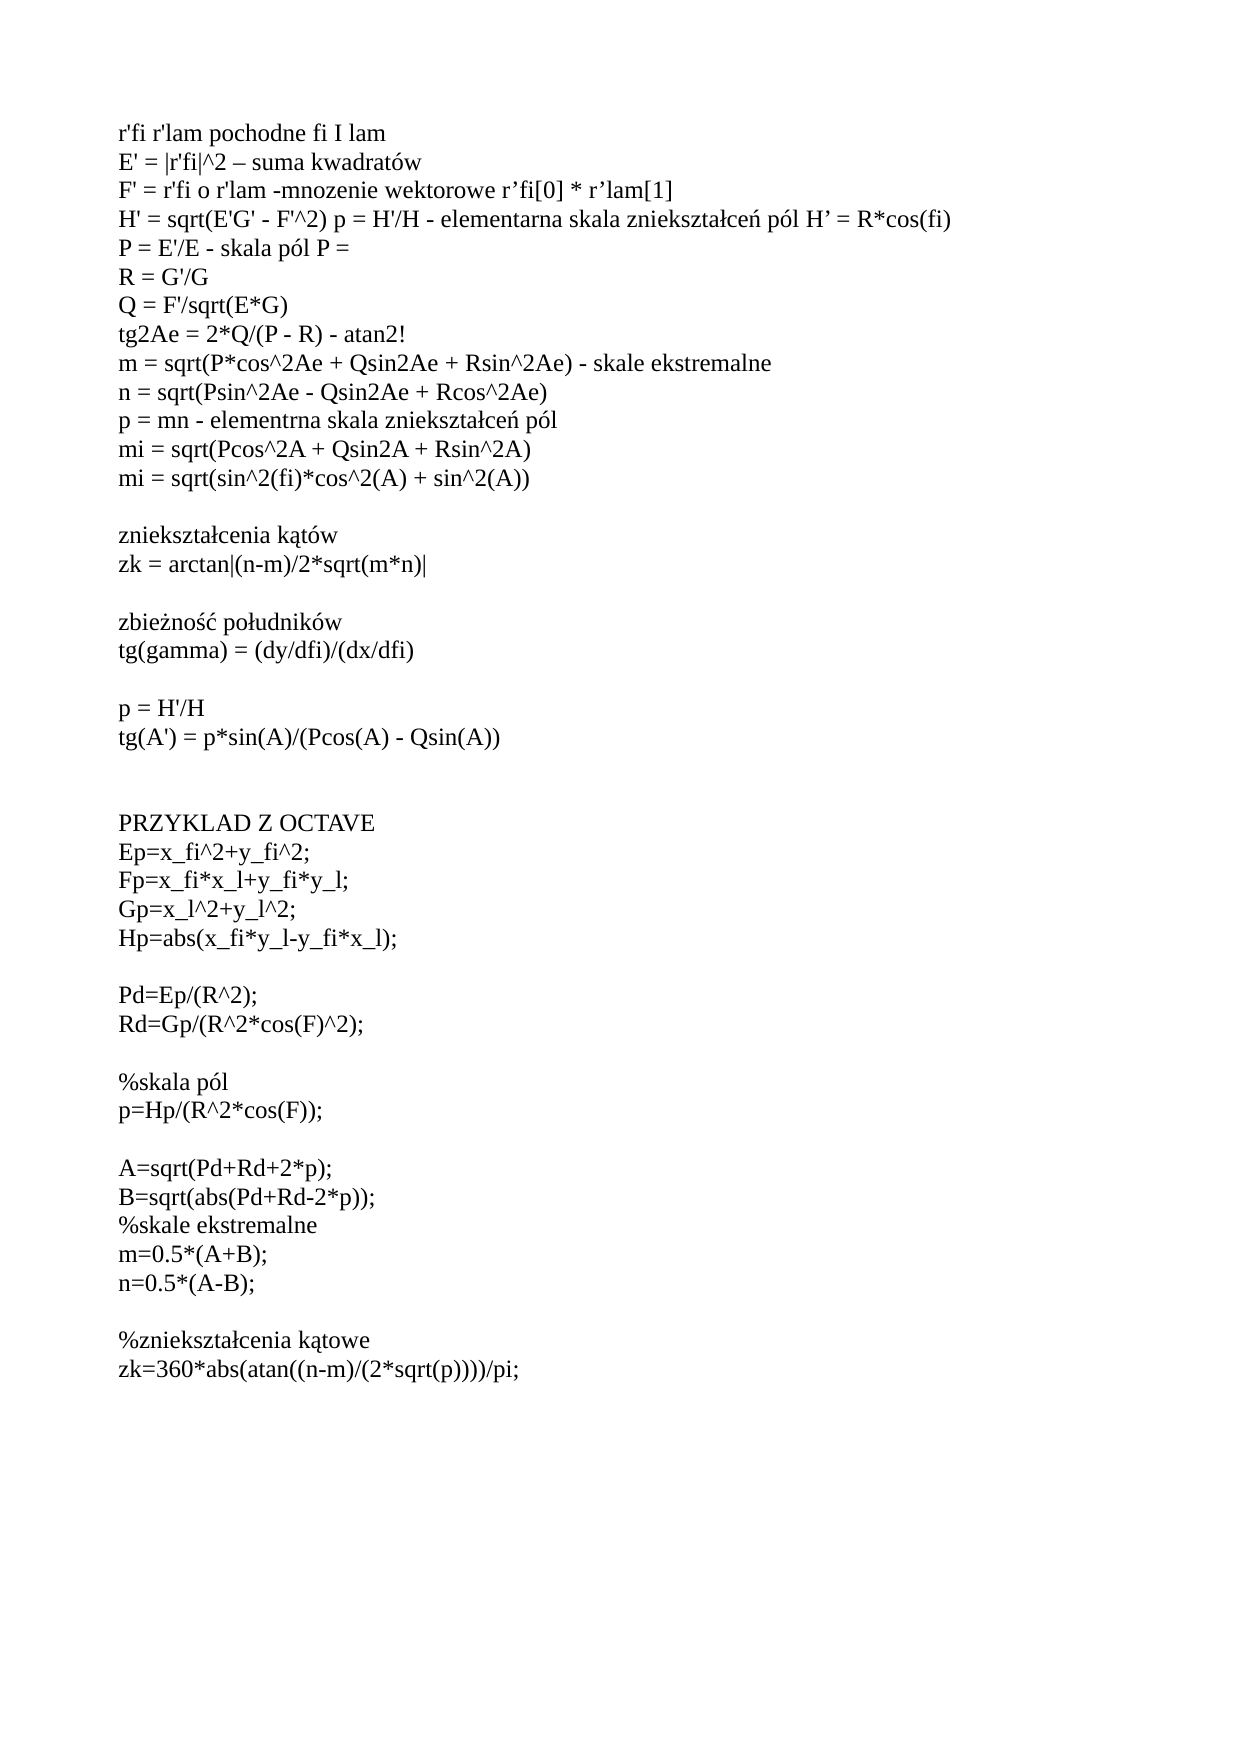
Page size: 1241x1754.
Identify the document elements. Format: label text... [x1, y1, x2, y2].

text m = sqrt(P*cos^2Ae + Qsin2Ae + Rsin^2Ae) - skale ekstremalne [118, 348, 1122, 377]
text n=0.5*(A-B); [118, 1268, 1122, 1297]
text %zniekształcenia kątowe [118, 1326, 1122, 1354]
text E' = |r'fi|^2 – suma kwadratów [118, 147, 1122, 176]
text H' = sqrt(E'G' - F'^2) p = H'/H - elementarna skala zniekształceń pól H’ = R*cos(fi) [118, 204, 1122, 233]
text p=Hp/(R^2*cos(F)); [118, 1096, 1122, 1124]
text tg2Ae = 2*Q/(P - R) - atan2! [118, 319, 1122, 348]
text r'fi r'lam pochodne fi I lam [118, 118, 1122, 147]
text Gp=x_l^2+y_l^2; [118, 894, 1122, 923]
text PRZYKLAD Z OCTAVE [118, 808, 1122, 837]
text mi = sqrt(Pcos^2A + Qsin2A + Rsin^2A) [118, 434, 1122, 463]
text Ep=x_fi^2+y_fi^2; [118, 837, 1122, 866]
text zniekształcenia kątów [118, 521, 1122, 549]
text p = mn - elementrna skala zniekształceń pól [118, 406, 1122, 434]
text Hp=abs(x_fi*y_l-y_fi*x_l); [118, 923, 1122, 952]
text p = H'/H [118, 693, 1122, 722]
text Q = F'/sqrt(E*G) [118, 291, 1122, 319]
text Fp=x_fi*x_l+y_fi*y_l; [118, 866, 1122, 894]
text Pd=Ep/(R^2); [118, 981, 1122, 1009]
text R = G'/G [118, 262, 1122, 291]
text P = E'/E - skala pól P = [118, 233, 1122, 262]
text zk = arctan|(n-m)/2*sqrt(m*n)| [118, 549, 1122, 578]
text F' = r'fi o r'lam -mnozenie wektorowe r’fi[0] * r’lam[1] [118, 176, 1122, 204]
text %skale ekstremalne [118, 1211, 1122, 1239]
text %skala pól [118, 1067, 1122, 1096]
text m=0.5*(A+B); [118, 1239, 1122, 1268]
text A=sqrt(Pd+Rd+2*p); [118, 1153, 1122, 1182]
text mi = sqrt(sin^2(fi)*cos^2(A) + sin^2(A)) [118, 463, 1122, 492]
text zbieżność południków [118, 607, 1122, 636]
text B=sqrt(abs(Pd+Rd-2*p)); [118, 1182, 1122, 1211]
text tg(gamma) = (dy/dfi)/(dx/dfi) [118, 636, 1122, 664]
text n = sqrt(Psin^2Ae - Qsin2Ae + Rcos^2Ae) [118, 377, 1122, 406]
text Rd=Gp/(R^2*cos(F)^2); [118, 1009, 1122, 1038]
text zk=360*abs(atan((n-m)/(2*sqrt(p))))/pi; [118, 1354, 1122, 1383]
text tg(A') = p*sin(A)/(Pcos(A) - Qsin(A)) [118, 722, 1122, 751]
